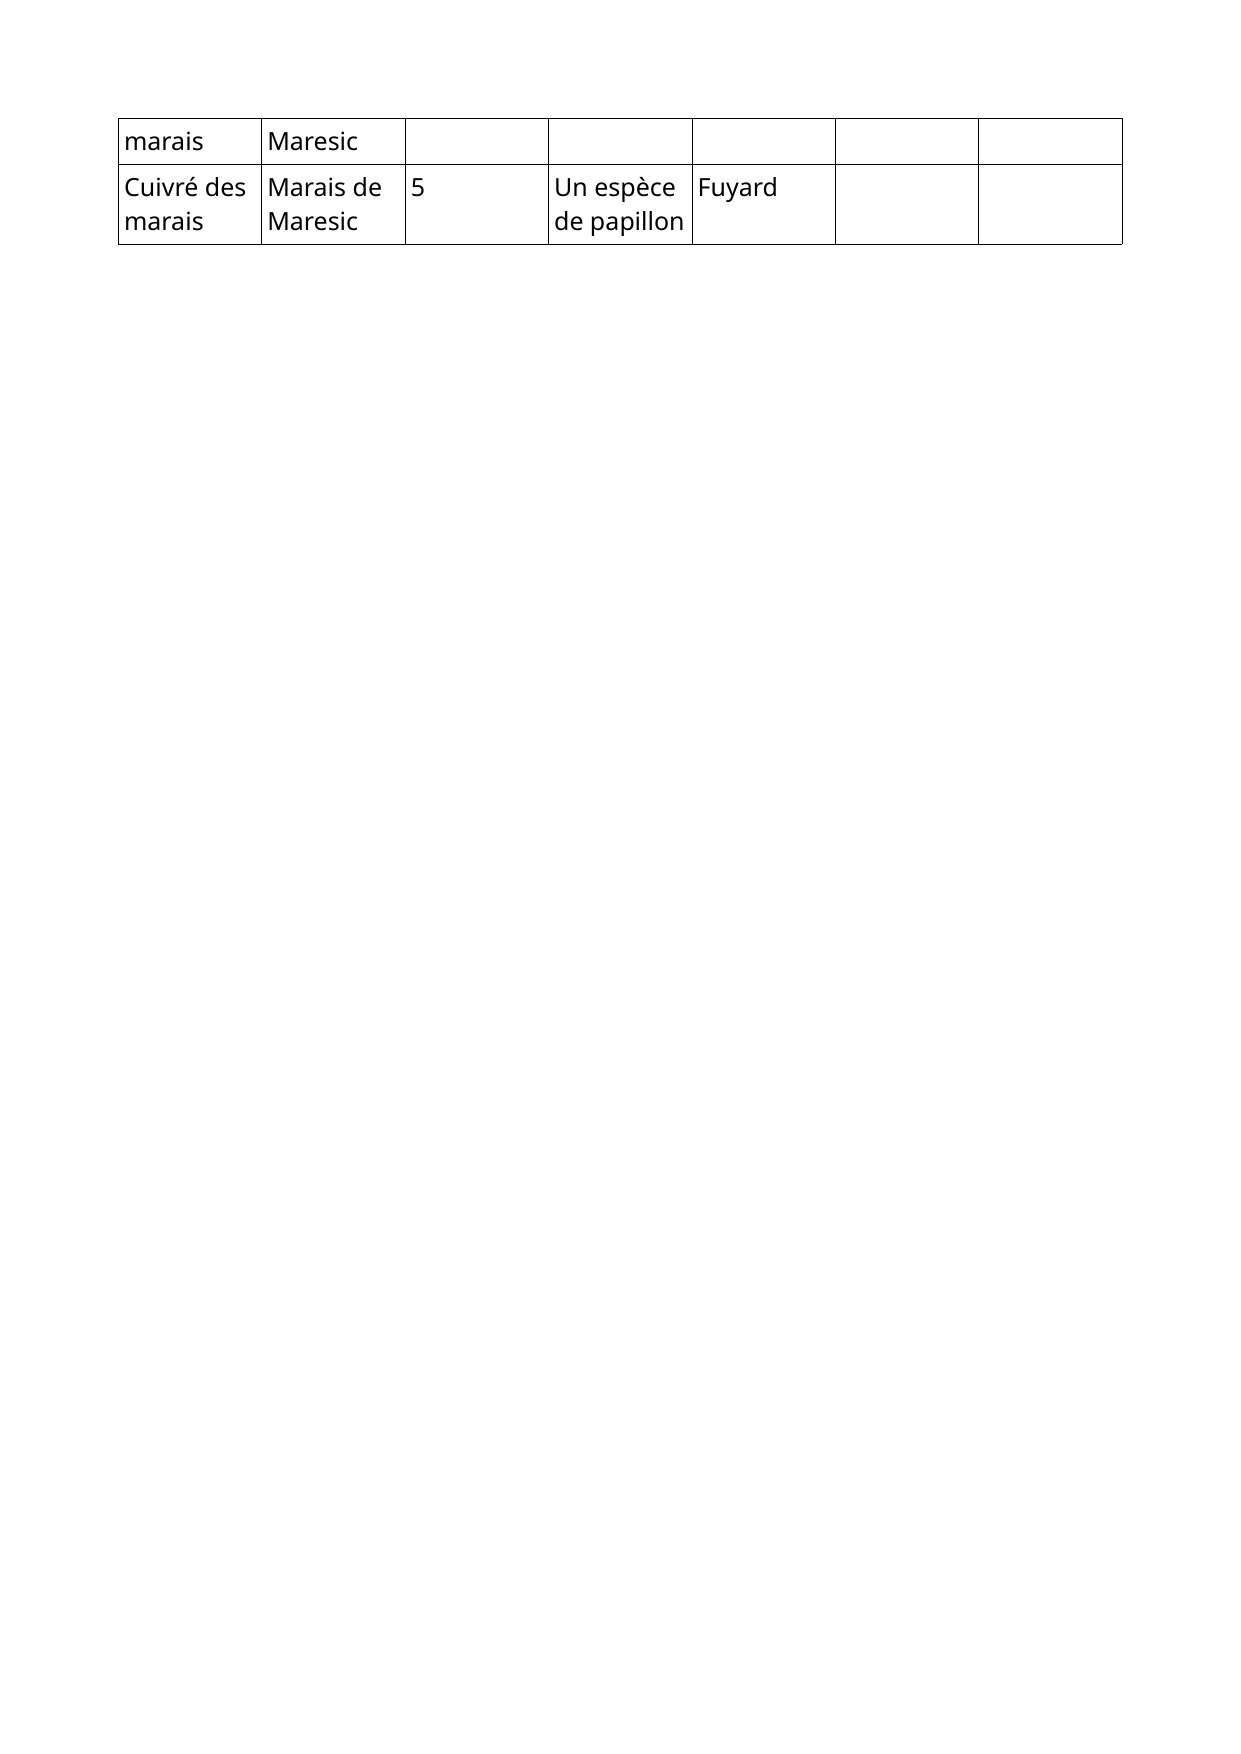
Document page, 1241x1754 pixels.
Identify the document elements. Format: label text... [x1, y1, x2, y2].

table_cell [979, 165, 1122, 243]
table_cell [406, 119, 548, 164]
table_cell Cuivré des marais [119, 165, 261, 243]
table_cell Marais de Maresic [262, 165, 405, 243]
table_cell [693, 119, 835, 164]
table_cell marais [119, 119, 261, 164]
table_cell Maresic [262, 119, 405, 164]
table_cell [549, 119, 692, 164]
table_cell [836, 165, 978, 243]
table_cell 5 [406, 165, 548, 243]
table_cell Un espèce de papillon [549, 165, 692, 243]
table_cell [979, 119, 1122, 164]
table_cell [836, 119, 978, 164]
table_cell Fuyard [693, 165, 835, 243]
